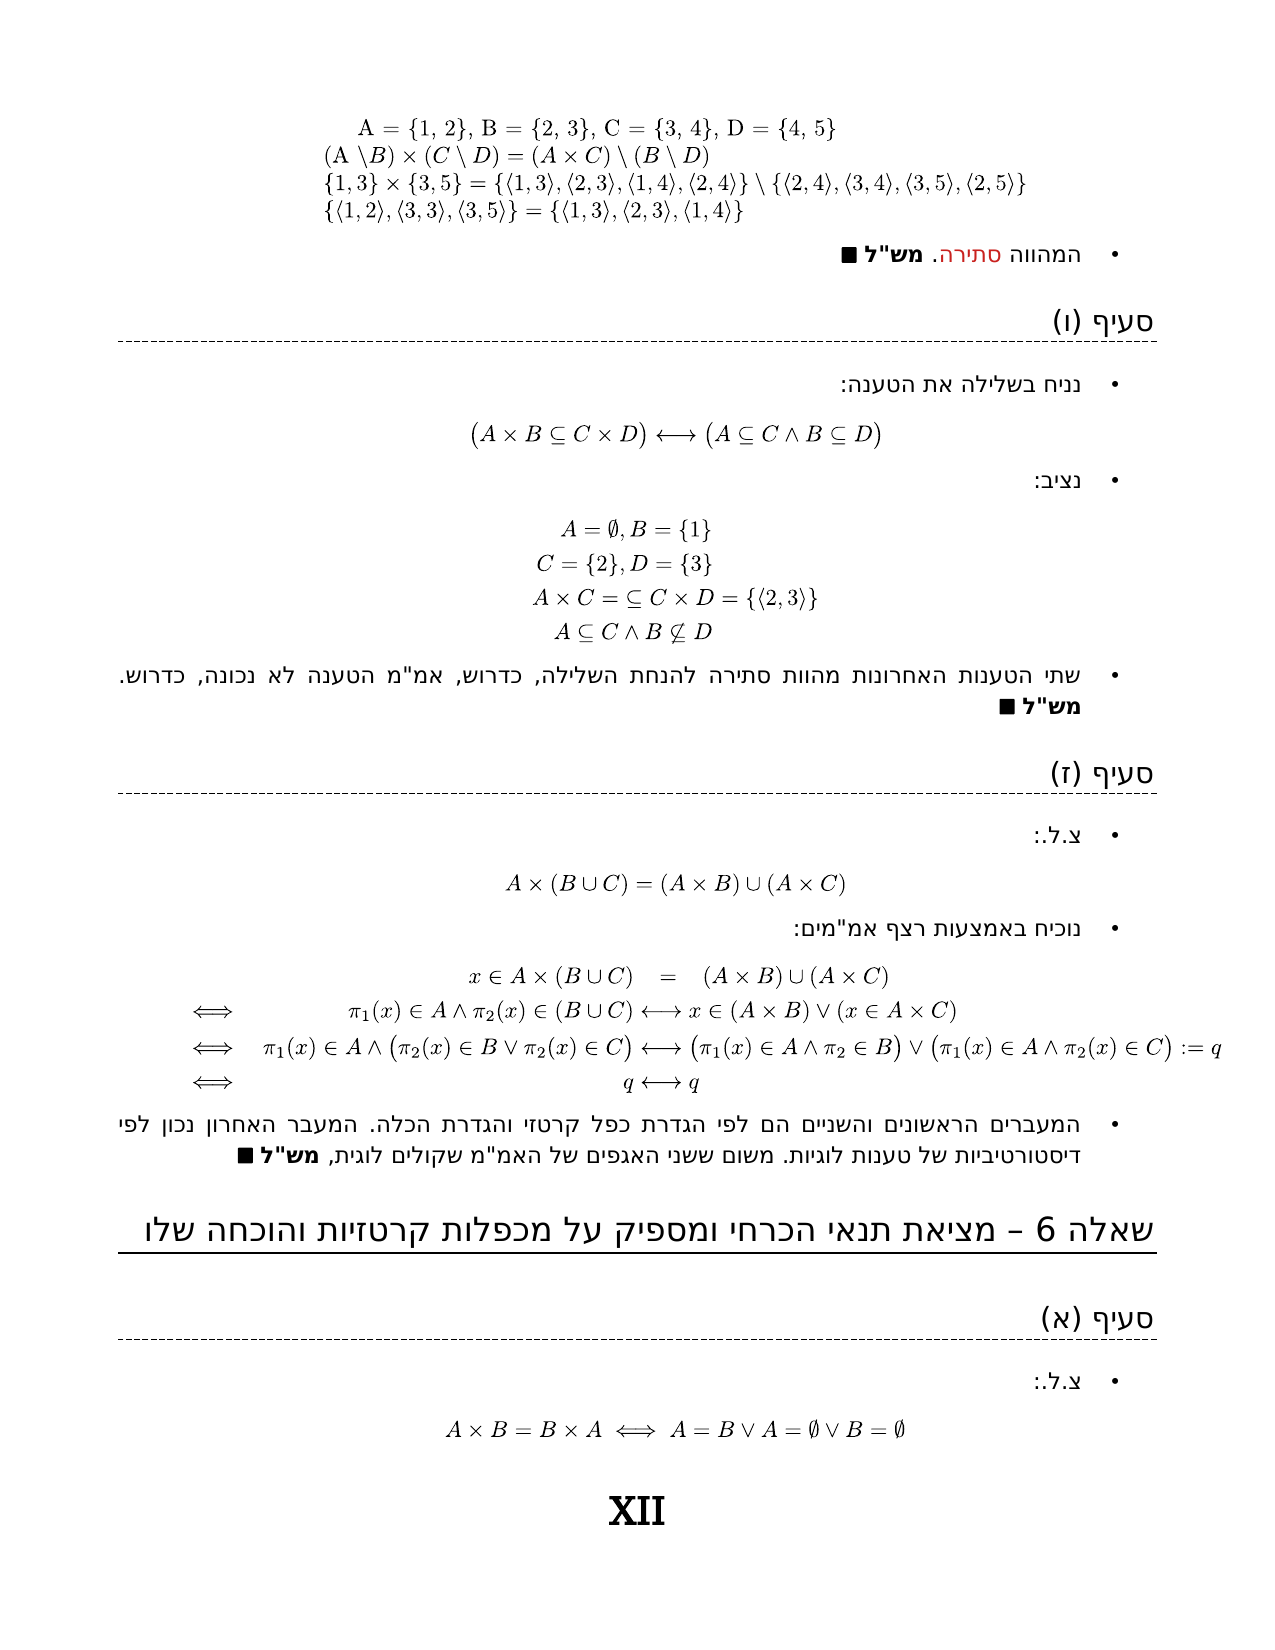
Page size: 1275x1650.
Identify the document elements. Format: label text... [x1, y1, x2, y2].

list המעברים הראשונים והשניים הם לפי הגדרת כפל קרטזי והגדרת הכלה. המעבר האחרון נכון לפי דיסטורטיביות של טענות לוגיות. משום ששני האגפים של האמ"מ שקולים לוגית, מש"ל [118, 1111, 1119, 1169]
subtitle סעיף (א) [118, 1299, 1157, 1339]
list שתי הטענות האחרונות מהוות סתירה להנחת השלילה, כדרוש, אמ"מ הטענה לא נכונה, כדרוש. מש"ל [118, 663, 1119, 720]
subtitle שאלה 6 – מציאת תנאי הכרחי ומספיק על מכפלות קרטזיות והוכחה שלו [118, 1207, 1157, 1252]
subtitle סעיף (ז) [118, 753, 1157, 793]
list נוכיח באמצעות רצף אמ"מים: [118, 915, 1119, 942]
list צ.ל.: [118, 822, 1119, 849]
list נניח בשלילה את הטענה: [118, 371, 1119, 397]
subtitle סעיף (ו) [118, 301, 1157, 341]
list צ.ל.: [118, 1368, 1119, 1395]
list נציב: [118, 468, 1119, 494]
list המהווה סתירה. מש"ל [118, 242, 1119, 268]
